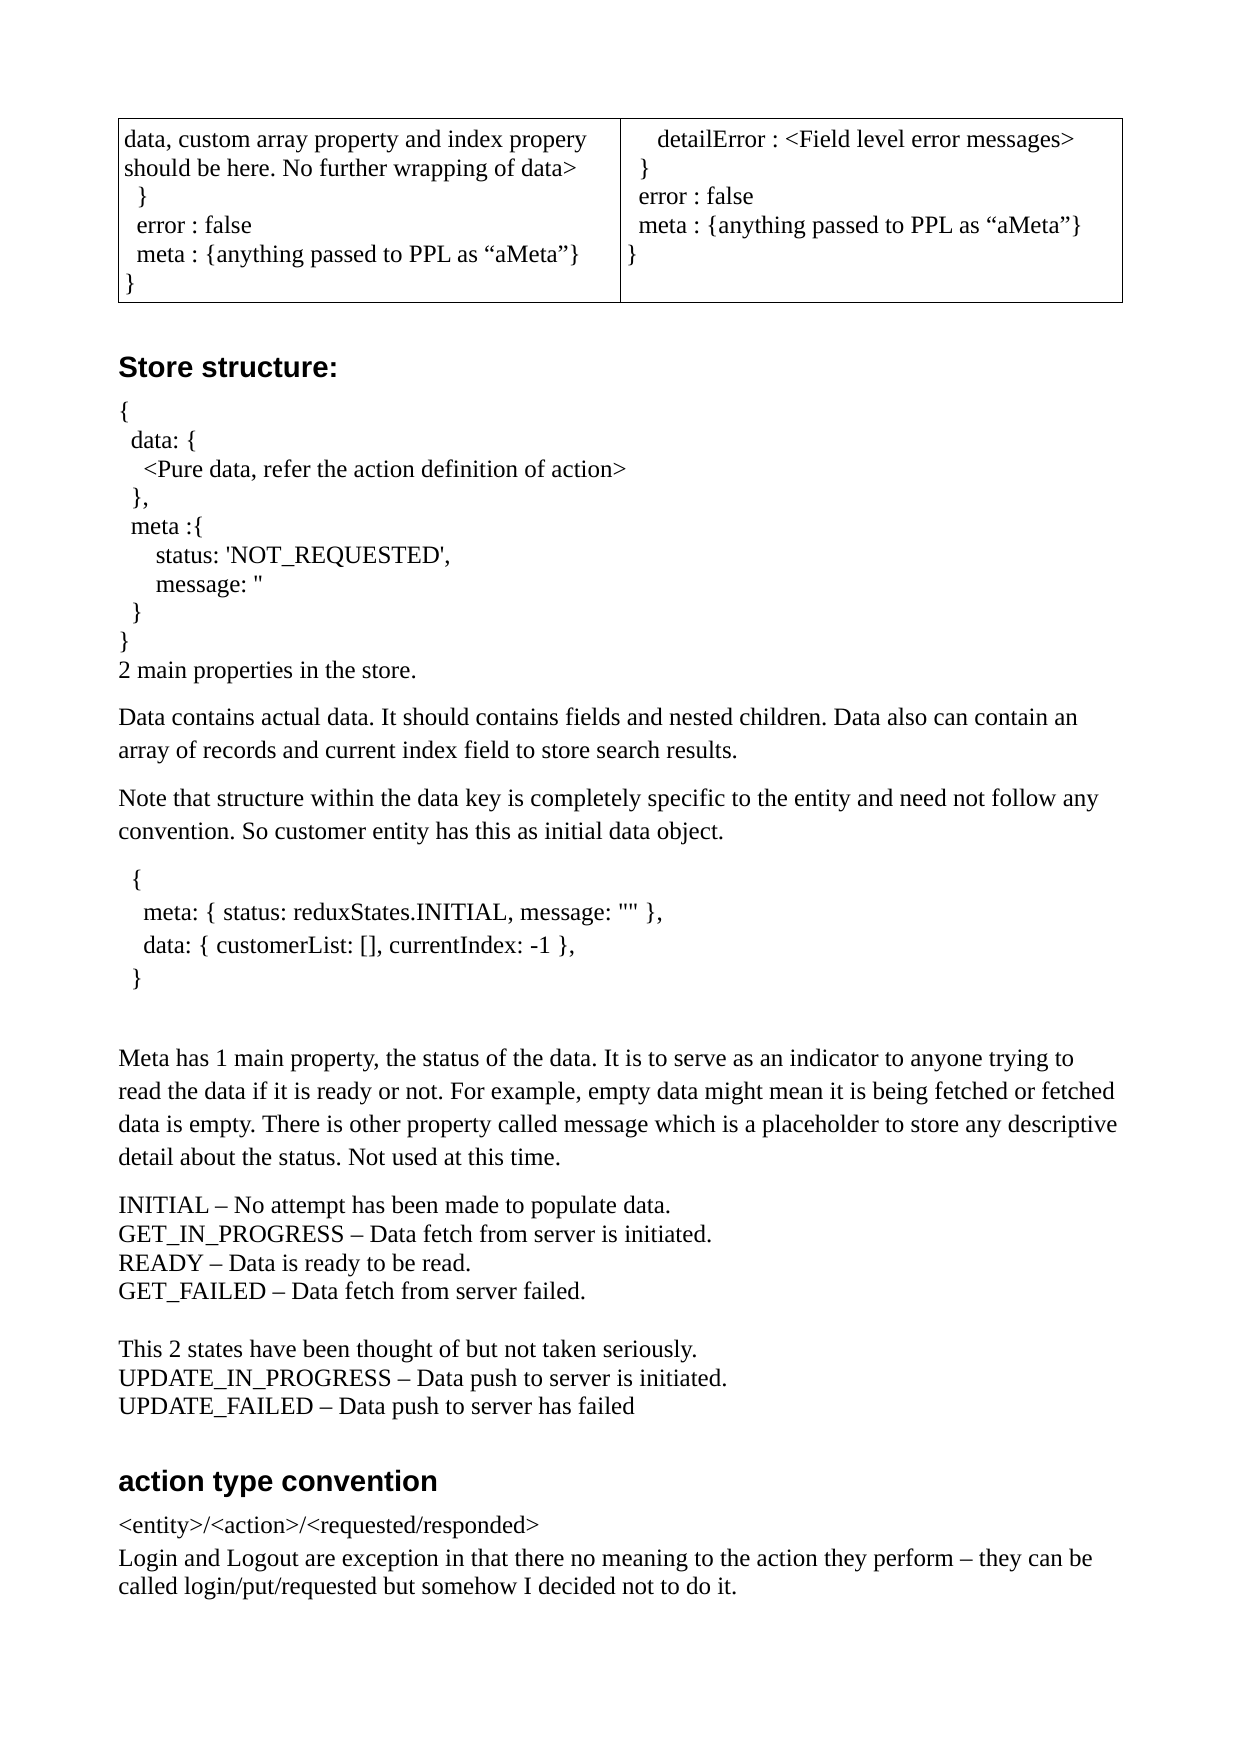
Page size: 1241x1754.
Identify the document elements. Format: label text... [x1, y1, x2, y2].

text data: { customerList: [], currentIndex: -1 }, [118, 930, 1122, 958]
text Data contains actual data. It should contains fields and nested children. Data also can contain an array of records and current index field to store search results. [118, 702, 1122, 764]
text meta: { status: reduxStates.INITIAL, message: "" }, [118, 897, 1122, 926]
subtitle action type convention [118, 1463, 1122, 1497]
text meta :{ [118, 511, 1122, 540]
text GET_IN_PROGRESS – Data fetch from server is initiated. [118, 1219, 1122, 1248]
text }, [118, 482, 1122, 511]
text } [118, 597, 1122, 626]
text Note that structure within the data key is completely specific to the entity and need not follow any convention. So customer entity has this as initial data object. [118, 783, 1122, 845]
text <entity>/<action>/<requested/responded> [118, 1510, 1122, 1538]
text GET_FAILED – Data fetch from server failed. [118, 1276, 1122, 1305]
text Meta has 1 main property, the status of the data. It is to serve as an indicator to anyone trying to read the data if it is ready or not. For example, empty data might mean it is being fetched or fetched data is empty. There is other property called message which is a placeholder to store any descriptive detail about the status. Not used at this time. [118, 1043, 1122, 1171]
text READY – Data is ready to be read. [118, 1248, 1122, 1276]
table_header detailError : <Field level error messages> } error : false meta : {anything passed to PPL as “aMeta”} } [621, 119, 1122, 302]
text } [118, 963, 1122, 992]
text { [118, 864, 1122, 892]
text Login and Logout are exception in that there no meaning to the action they perform – they can be called login/put/requested but somehow I decided not to do it. [118, 1543, 1122, 1600]
text message: '' [118, 569, 1122, 597]
text UPDATE_IN_PROGRESS – Data push to server is initiated. [118, 1363, 1122, 1391]
text data: { [118, 425, 1122, 454]
text } [118, 626, 1122, 655]
text INITIAL – No attempt has been made to populate data. [118, 1190, 1122, 1219]
subtitle Store structure: [118, 350, 1122, 384]
table_header data, custom array property and index propery should be here. No further wrapping of data> } error : false meta : {anything passed to PPL as “aMeta”} } [119, 119, 620, 302]
text status: 'NOT_REQUESTED', [118, 540, 1122, 569]
text This 2 states have been thought of but not taken seriously. [118, 1334, 1122, 1363]
text UPDATE_FAILED – Data push to server has failed [118, 1391, 1122, 1420]
text { [118, 396, 1122, 425]
text <Pure data, refer the action definition of action> [118, 454, 1122, 482]
text 2 main properties in the store. [118, 655, 1122, 684]
